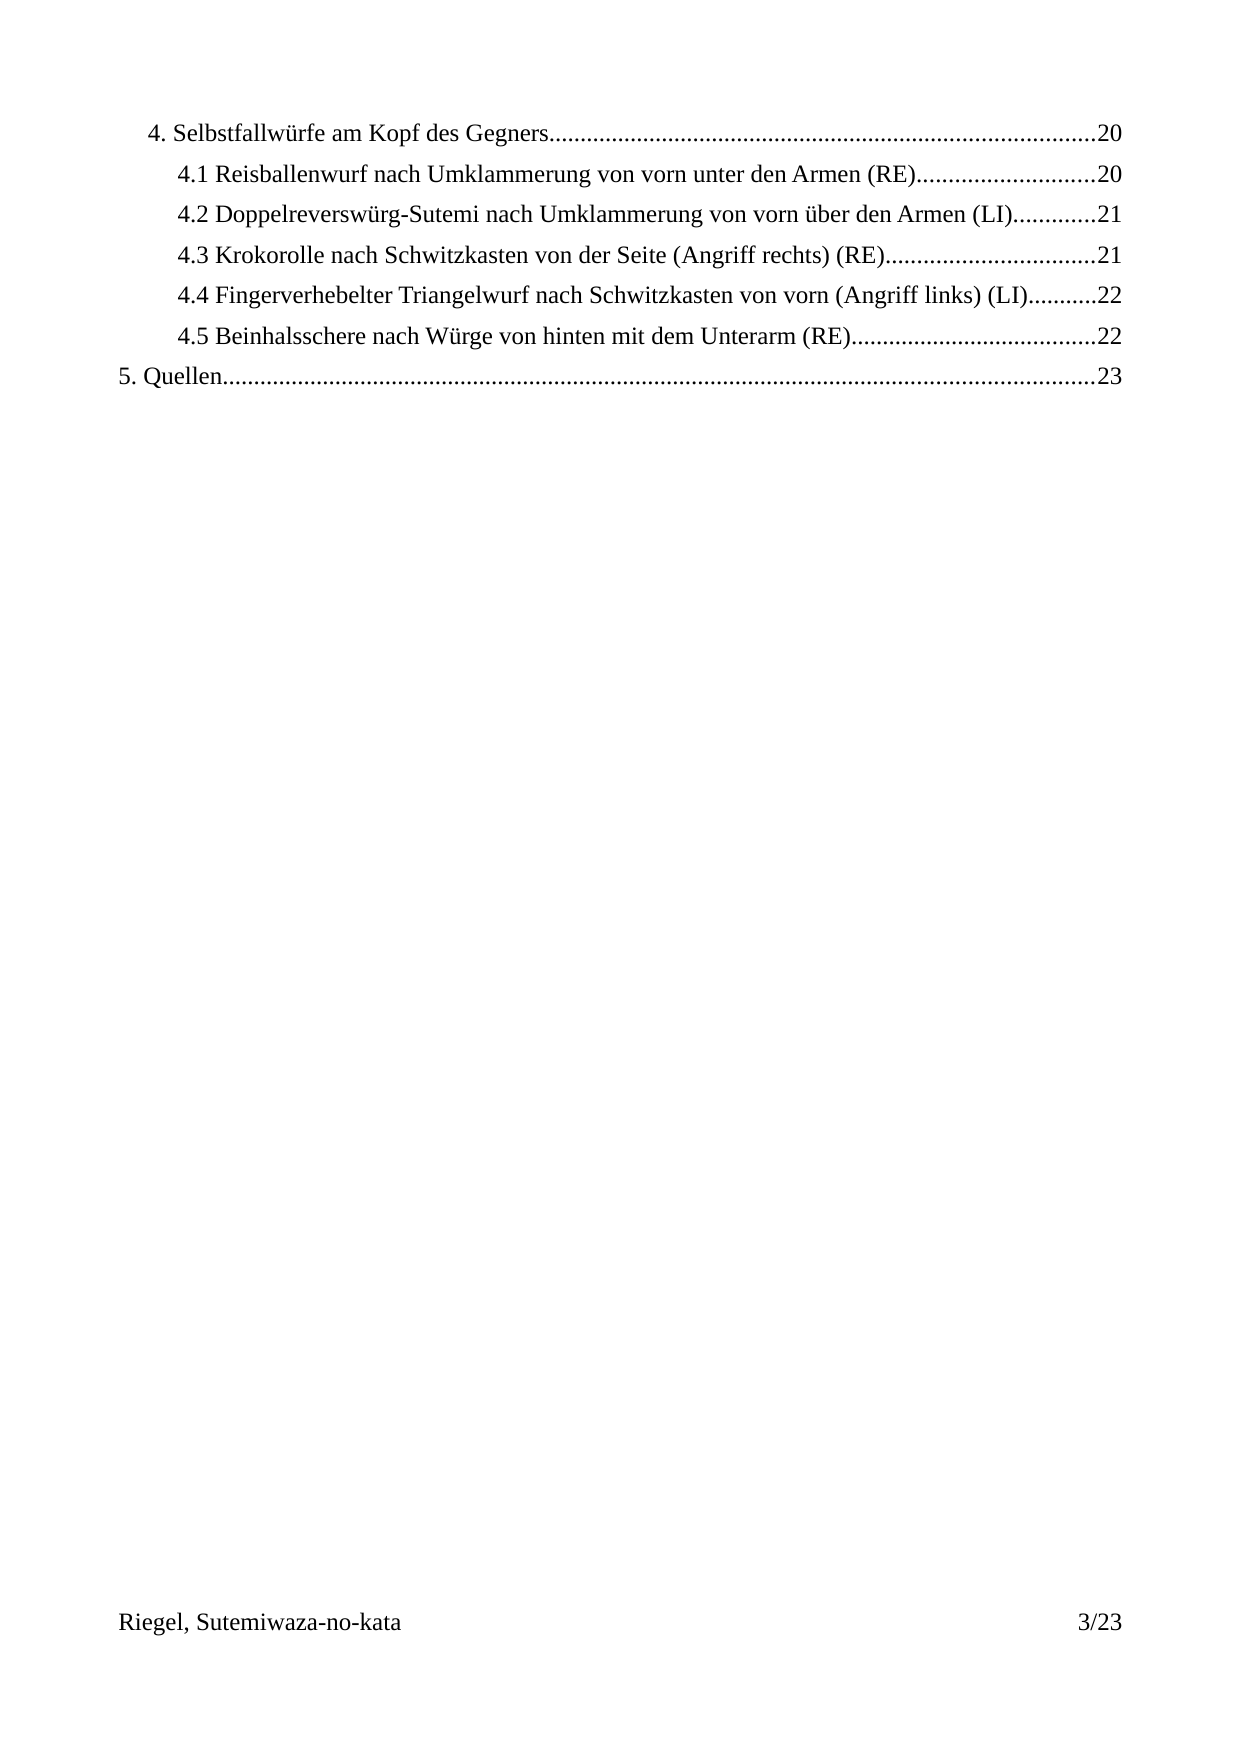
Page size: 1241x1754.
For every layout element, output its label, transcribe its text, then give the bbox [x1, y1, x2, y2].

text 4.4 Fingerverhebelter Triangelwurf nach Schwitzkasten von vorn (Angriff links) (LI) 22 [177, 280, 1122, 309]
text 4.1 Reisballenwurf nach Umklammerung von vorn unter den Armen (RE) 20 [177, 159, 1122, 187]
text 5. Quellen 23 [118, 361, 1122, 390]
text 4.2 Doppelreverswürg-Sutemi nach Umklammerung von vorn über den Armen (LI) 21 [177, 199, 1122, 228]
text 4. Selbstfallwürfe am Kopf des Gegners 20 [148, 118, 1122, 147]
text 4.3 Krokorolle nach Schwitzkasten von der Seite (Angriff rechts) (RE) 21 [177, 240, 1122, 268]
text 4.5 Beinhalsschere nach Würge von hinten mit dem Unterarm (RE) 22 [177, 321, 1122, 349]
